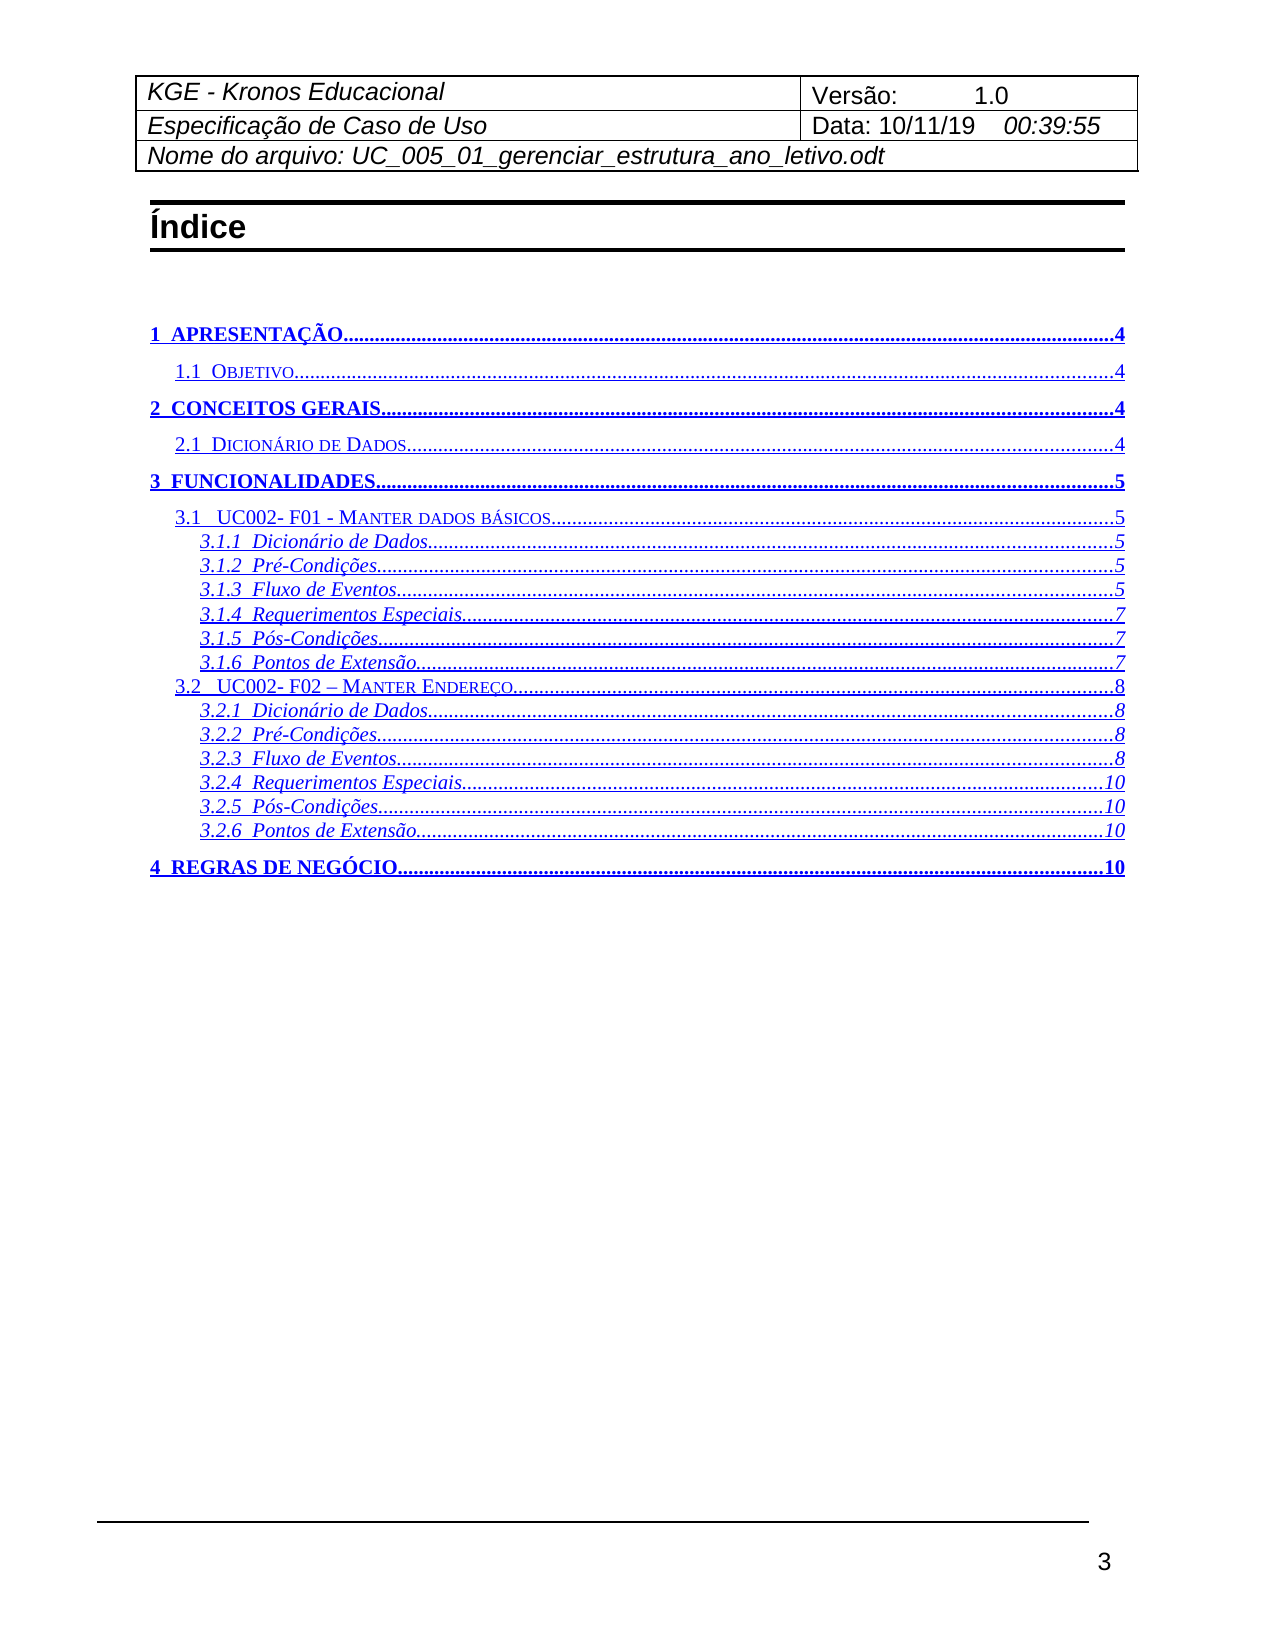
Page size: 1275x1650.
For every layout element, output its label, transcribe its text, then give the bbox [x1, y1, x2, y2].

text 3.2.5 Pós-Condições 10 [200, 794, 1125, 815]
text Índice [150, 205, 1125, 248]
text 3.1.2 Pré-Condições 5 [200, 553, 1125, 574]
text 3 Funcionalidades 5 [150, 469, 1125, 489]
text 4 Regras de Negócio 10 [150, 854, 1125, 875]
text 1 Apresentação 4 [150, 322, 1125, 343]
text 3.2 UC002- F02 – Manter Endereço 8 [175, 674, 1125, 694]
text 1.1 Objetivo 4 [175, 359, 1125, 380]
text 3.1.3 Fluxo de Eventos 5 [200, 577, 1125, 598]
text 3.1.4 Requerimentos Especiais 7 [200, 601, 1125, 622]
text 2 Conceitos Gerais 4 [150, 396, 1125, 416]
text 2.1 Dicionário de Dados 4 [175, 432, 1125, 453]
text 3.2.6 Pontos de Extensão 10 [200, 818, 1125, 839]
text 3.1 UC002- F01 - Manter dados básicos 5 [175, 505, 1125, 526]
text 3.1.5 Pós-Condições 7 [200, 626, 1125, 646]
text 3.2.4 Requerimentos Especiais 10 [200, 770, 1125, 791]
text 3.2.3 Fluxo de Eventos 8 [200, 746, 1125, 767]
text 3.1.6 Pontos de Extensão 7 [200, 649, 1125, 670]
text 3.2.1 Dicionário de Dados 8 [200, 698, 1125, 719]
text 3.1.1 Dicionário de Dados 5 [200, 529, 1125, 550]
text 3.2.2 Pré-Condições 8 [200, 722, 1125, 743]
